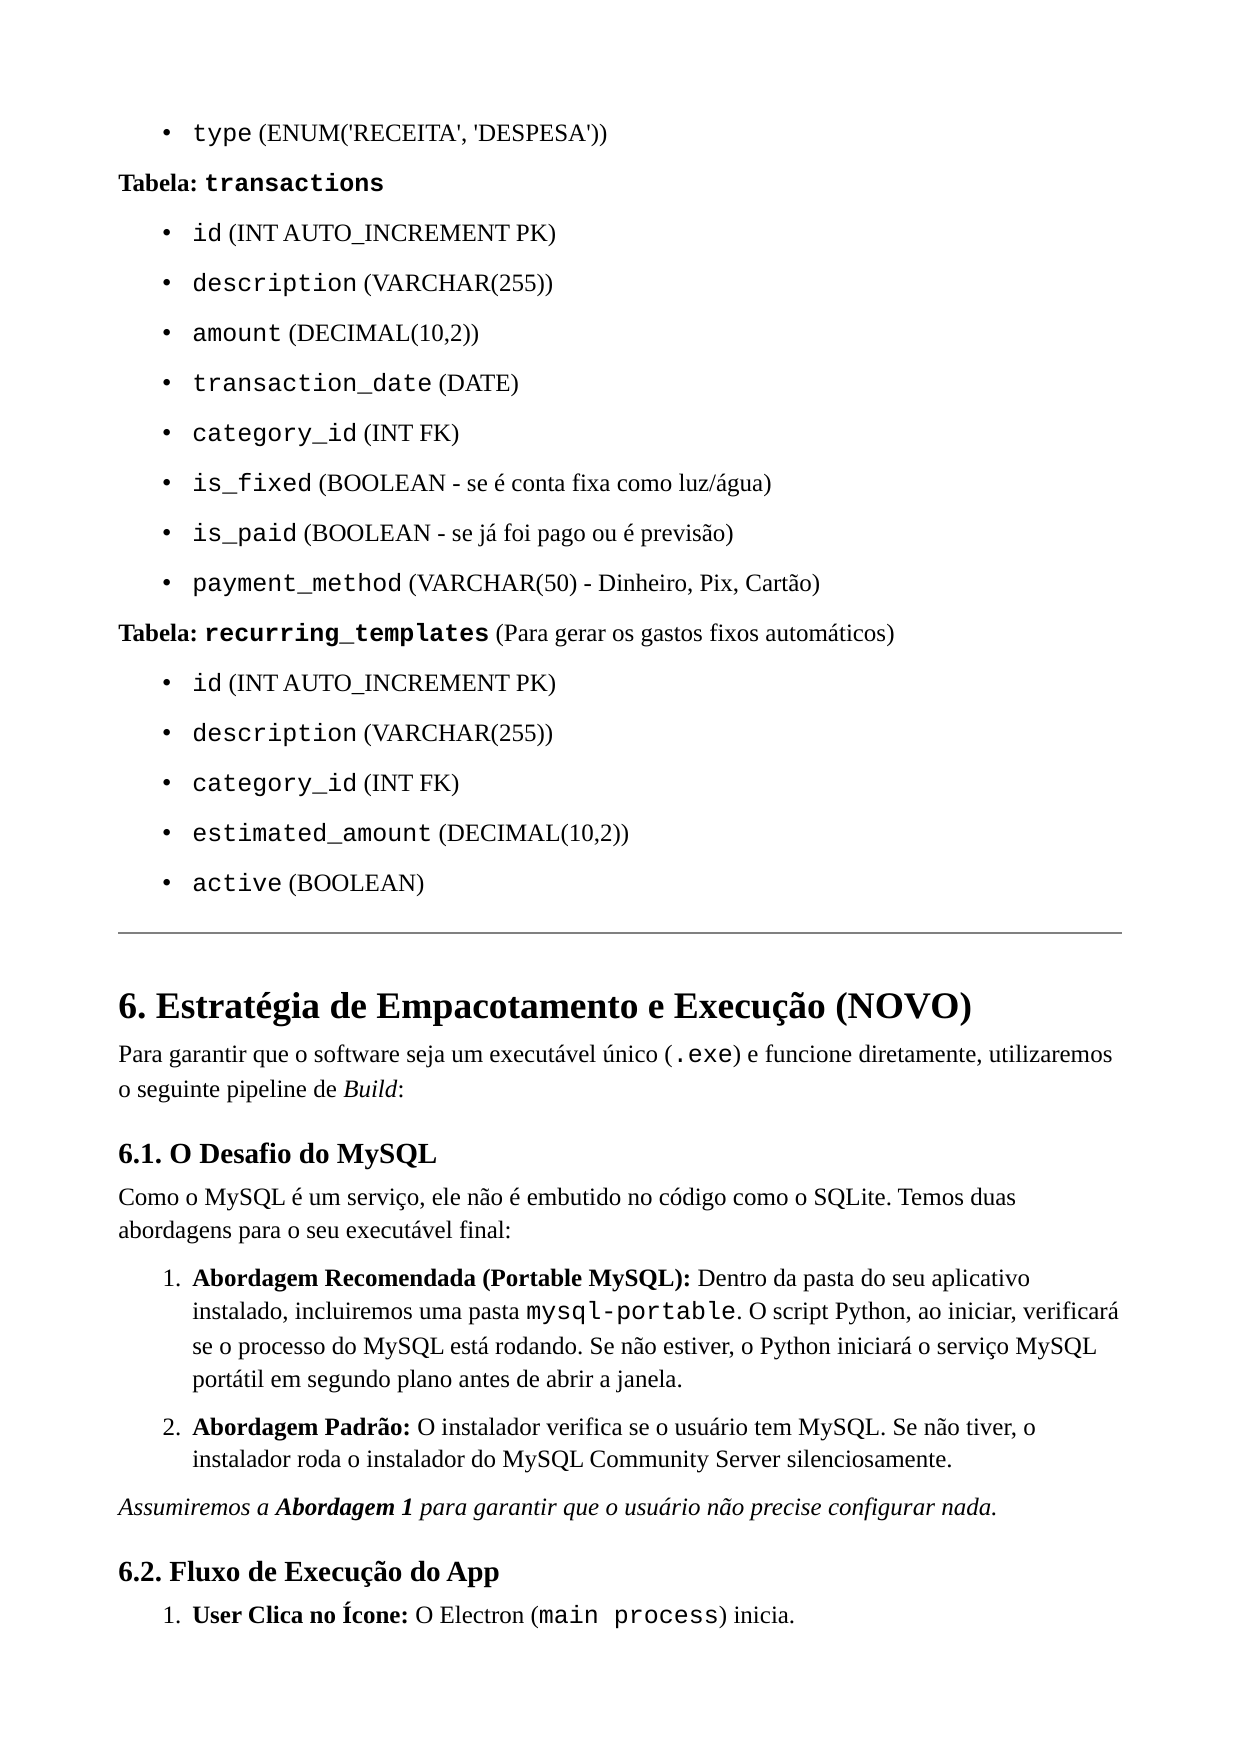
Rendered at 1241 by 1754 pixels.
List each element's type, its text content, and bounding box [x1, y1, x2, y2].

list Abordagem Padrão: O instalador verifica se o usuário tem MySQL. Se não tiver, o instalador roda o instalador do MySQL Community Server silenciosamente. [162, 1412, 1122, 1473]
list id (INT AUTO_INCREMENT PK) [162, 218, 1122, 249]
list description (VARCHAR(255)) [162, 268, 1122, 299]
list category_id (INT FK) [162, 418, 1122, 449]
text Tabela: transactions [118, 168, 1122, 199]
text Tabela: recurring_templates (Para gerar os gastos fixos automáticos) [118, 618, 1122, 649]
list category_id (INT FK) [162, 768, 1122, 799]
list id (INT AUTO_INCREMENT PK) [162, 668, 1122, 699]
list is_paid (BOOLEAN - se já foi pago ou é previsão) [162, 518, 1122, 549]
list User Clica no Ícone: O Electron (main process) inicia. [162, 1600, 1122, 1631]
text Assumiremos a Abordagem 1 para garantir que o usuário não precise configurar nada. [118, 1492, 1122, 1521]
list amount (DECIMAL(10,2)) [162, 318, 1122, 349]
text Para garantir que o software seja um executável único (.exe) e funcione diretamente, utilizaremos o seguinte pipeline de Build: [118, 1039, 1122, 1103]
subtitle 6.1. O Desafio do MySQL [118, 1136, 1122, 1170]
list transaction_date (DATE) [162, 368, 1122, 399]
list description (VARCHAR(255)) [162, 718, 1122, 749]
subtitle 6. Estratégia de Empacotamento e Execução (NOVO) [118, 983, 1122, 1026]
list active (BOOLEAN) [162, 868, 1122, 899]
list is_fixed (BOOLEAN - se é conta fixa como luz/água) [162, 468, 1122, 499]
list Abordagem Recomendada (Portable MySQL): Dentro da pasta do seu aplicativo instalado, incluiremos uma pasta mysql-portable. O script Python, ao iniciar, verificará se o processo do MySQL está rodando. Se não estiver, o Python iniciará o serviço MySQL portátil em segundo plano antes de abrir a janela. [162, 1263, 1122, 1393]
text Como o MySQL é um serviço, ele não é embutido no código como o SQLite. Temos duas abordagens para o seu executável final: [118, 1182, 1122, 1244]
list payment_method (VARCHAR(50) - Dinheiro, Pix, Cartão) [162, 568, 1122, 599]
list type (ENUM('RECEITA', 'DESPESA')) [162, 118, 1122, 149]
subtitle 6.2. Fluxo de Execução do App [118, 1554, 1122, 1588]
list estimated_amount (DECIMAL(10,2)) [162, 818, 1122, 849]
